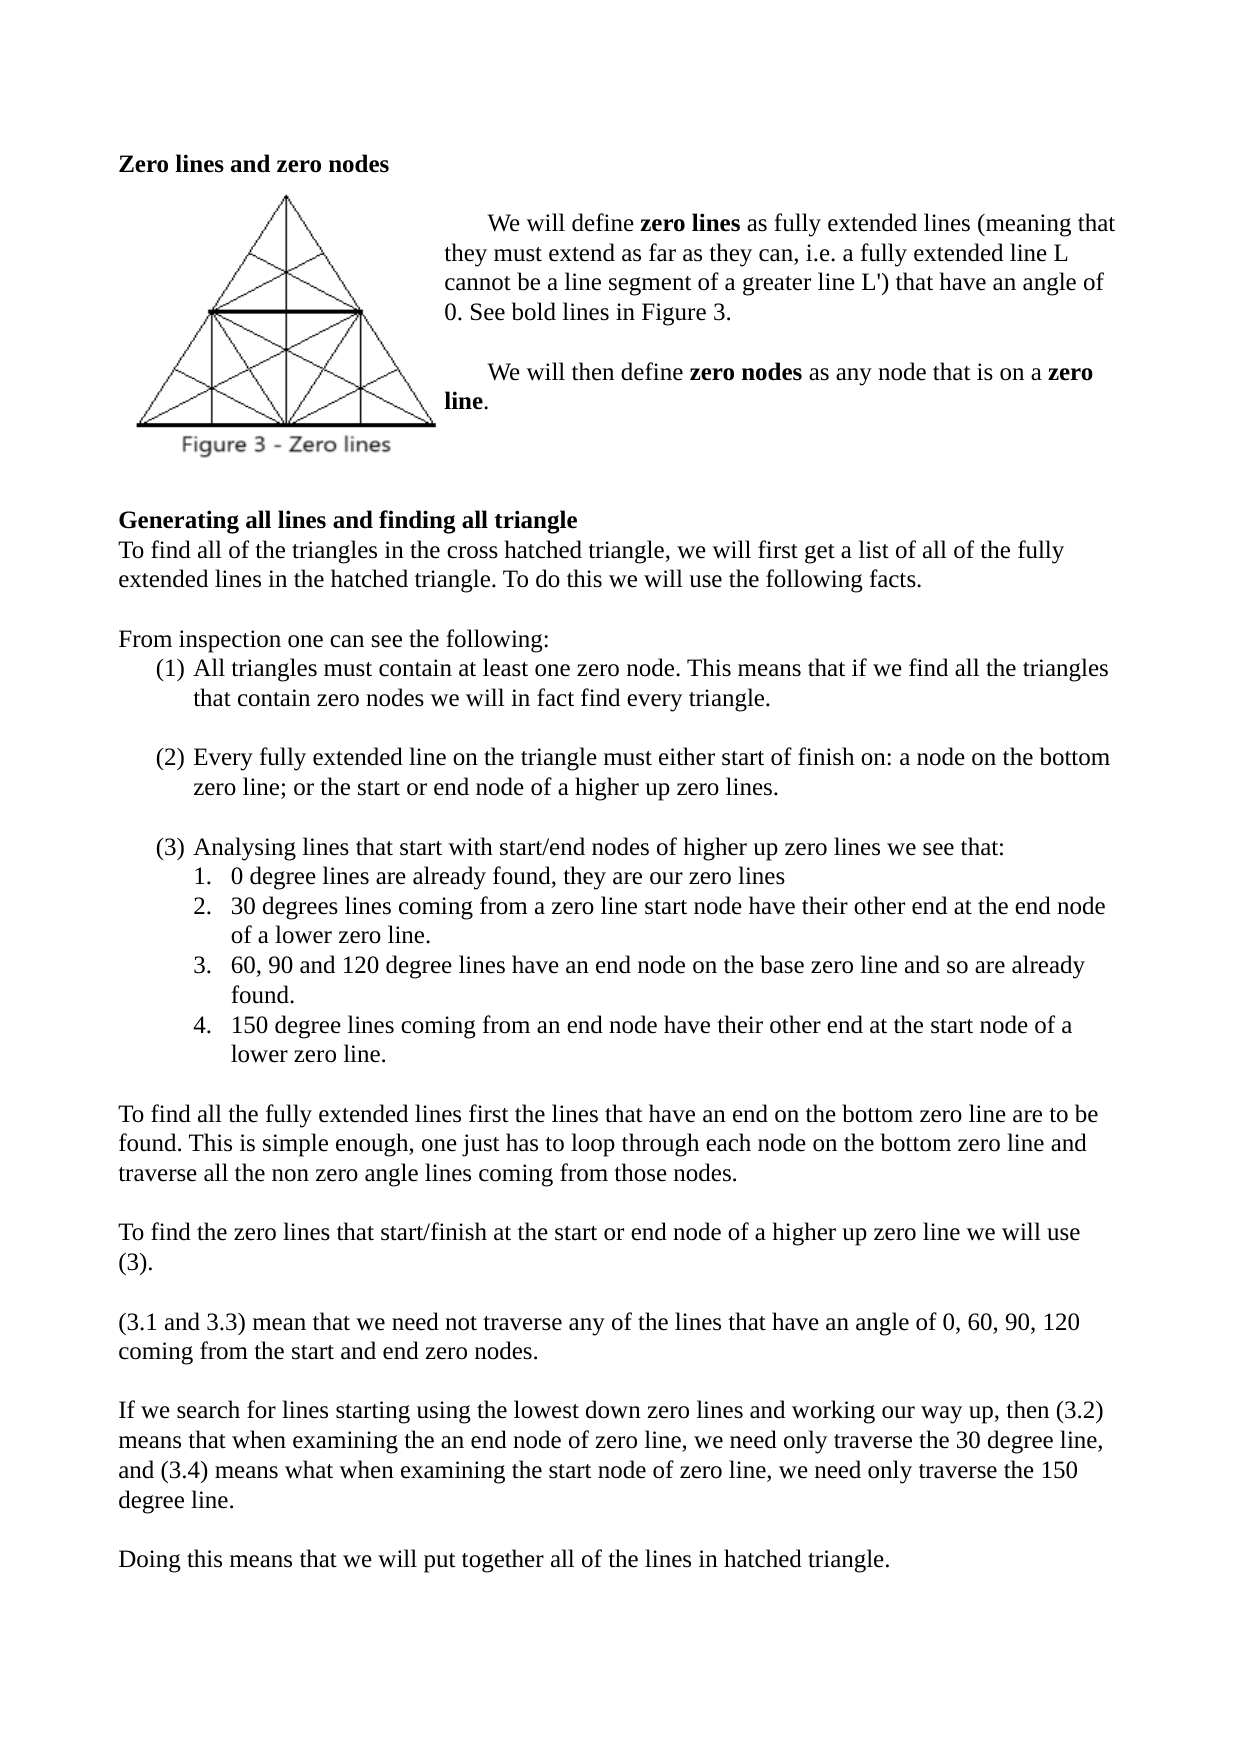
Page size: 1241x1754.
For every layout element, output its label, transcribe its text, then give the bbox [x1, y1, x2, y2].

text Zero lines and zero nodes [118, 148, 1122, 177]
text Doing this means that we will put together all of the lines in hatched triangle. [118, 1543, 1122, 1573]
text (3.1 and 3.3) mean that we need not traverse any of the lines that have an angle of 0, 60, 90, 120 coming from the start and end zero nodes. [118, 1306, 1122, 1365]
list All triangles must contain at least one zero node. This means that if we find all the triangles that contain zero nodes we will in fact find every triangle. [156, 652, 1122, 712]
list 30 degrees lines coming from a zero line start node have their other end at the end node of a lower zero line. [193, 890, 1122, 949]
text To find the zero lines that start/finish at the start or end node of a higher up zero line we will use (3). [118, 1217, 1122, 1276]
list 150 degree lines coming from an end node have their other end at the start node of a lower zero line. [193, 1009, 1122, 1068]
text We will then define zero nodes as any node that is on a zero line. [444, 356, 1122, 415]
list Analysing lines that start with start/end nodes of higher up zero lines we see that: [156, 831, 1122, 860]
list 0 degree lines are already found, they are our zero lines [193, 860, 1122, 890]
list 60, 90 and 120 degree lines have an end node on the base zero line and so are already found. [193, 949, 1122, 1009]
text Generating all lines and finding all triangle [118, 504, 1122, 534]
text From inspection one can see the following: [118, 623, 1122, 652]
text To find all of the triangles in the cross hatched triangle, we will first get a list of all of the fully extended lines in the hatched triangle. To do this we will use the following facts. [118, 534, 1122, 593]
text We will define zero lines as fully extended lines (meaning that they must extend as far as they can, i.e. a fully extended line L cannot be a line segment of a greater line L') that have an angle of 0. See bold lines in Figure 3. [444, 207, 1122, 326]
text If we search for lines starting using the lowest down zero lines and working our way up, then (3.2) means that when examining the an end node of zero line, we need only traverse the 30 degree line, and (3.4) means what when examining the start node of zero line, we need only traverse the 150 degree line. [118, 1395, 1122, 1513]
text To find all the fully extended lines first the lines that have an end on the bottom zero line are to be found. This is simple enough, one just has to loop through each node on the bottom zero line and traverse all the non zero angle lines coming from those nodes. [118, 1098, 1122, 1187]
list Every fully extended line on the triangle must either start of finish on: a node on the bottom zero line; or the start or end node of a higher up zero lines. [156, 742, 1122, 801]
